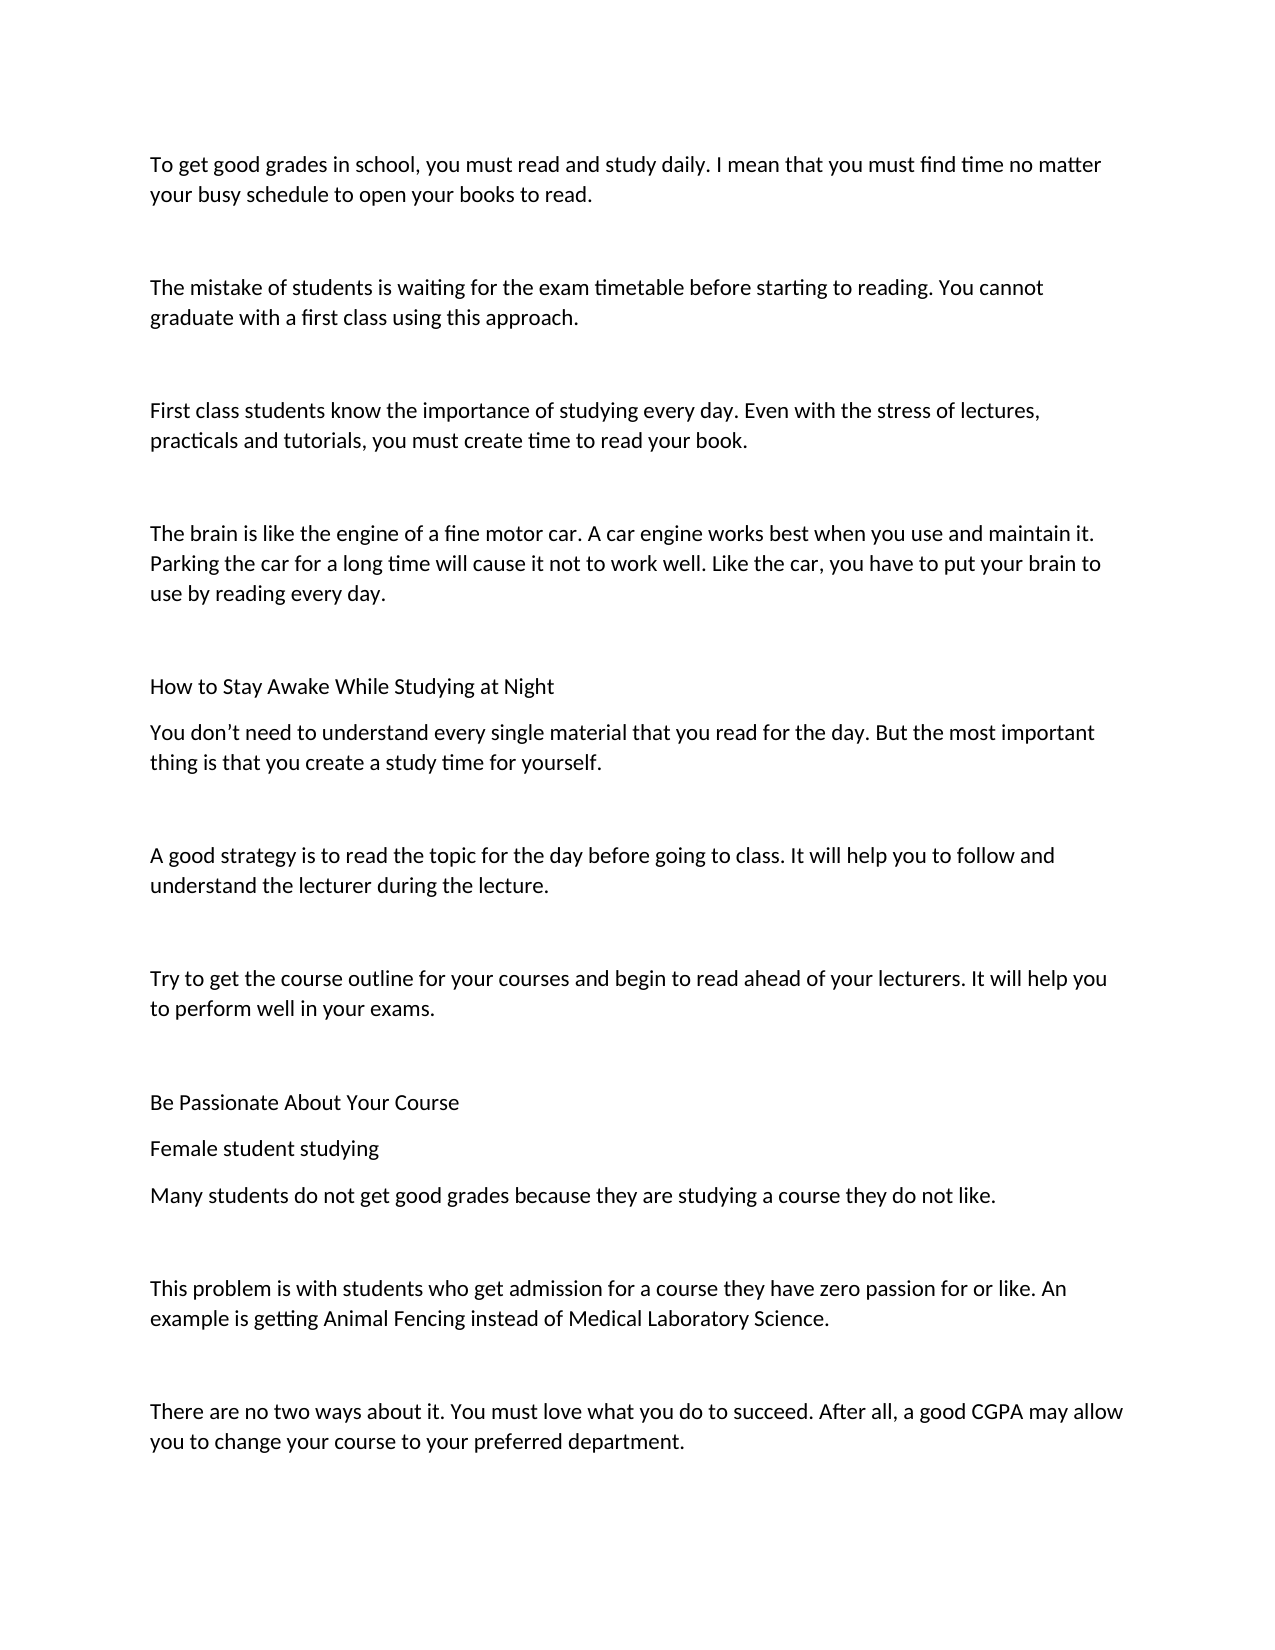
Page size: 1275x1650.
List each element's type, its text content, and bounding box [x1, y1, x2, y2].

text Female student studying [150, 1134, 1125, 1162]
text Be Passionate About Your Course [150, 1088, 1125, 1116]
text To get good grades in school, you must read and study daily. I mean that you must find time no matter your busy schedule to open your books to read. [150, 150, 1125, 208]
text Try to get the course outline for your courses and begin to read ahead of your lecturers. It will help you to perform well in your exams. [150, 964, 1125, 1022]
text The mistake of students is waiting for the exam timetable before starting to reading. You cannot graduate with a first class using this approach. [150, 273, 1125, 331]
text You don’t need to understand every single material that you read for the day. But the most important thing is that you create a study time for yourself. [150, 718, 1125, 776]
text There are no two ways about it. You must love what you do to succeed. After all, a good CGPA may allow you to change your course to your preferred department. [150, 1397, 1125, 1455]
text First class students know the importance of studying every day. Even with the stress of lectures, practicals and tutorials, you must create time to read your book. [150, 396, 1125, 454]
text A good strategy is to read the topic for the day before going to class. It will help you to follow and understand the lecturer during the lecture. [150, 842, 1125, 899]
text How to Stay Awake While Studying at Night [150, 672, 1125, 700]
text Many students do not get good grades because they are studying a course they do not like. [150, 1181, 1125, 1209]
text This problem is with students who get admission for a course they have zero passion for or like. An example is getting Animal Fencing instead of Medical Laboratory Science. [150, 1274, 1125, 1332]
text The brain is like the engine of a fine motor car. A car engine works best when you use and maintain it. Parking the car for a long time will cause it not to work well. Like the car, you have to put your brain to use by reading every day. [150, 519, 1125, 607]
